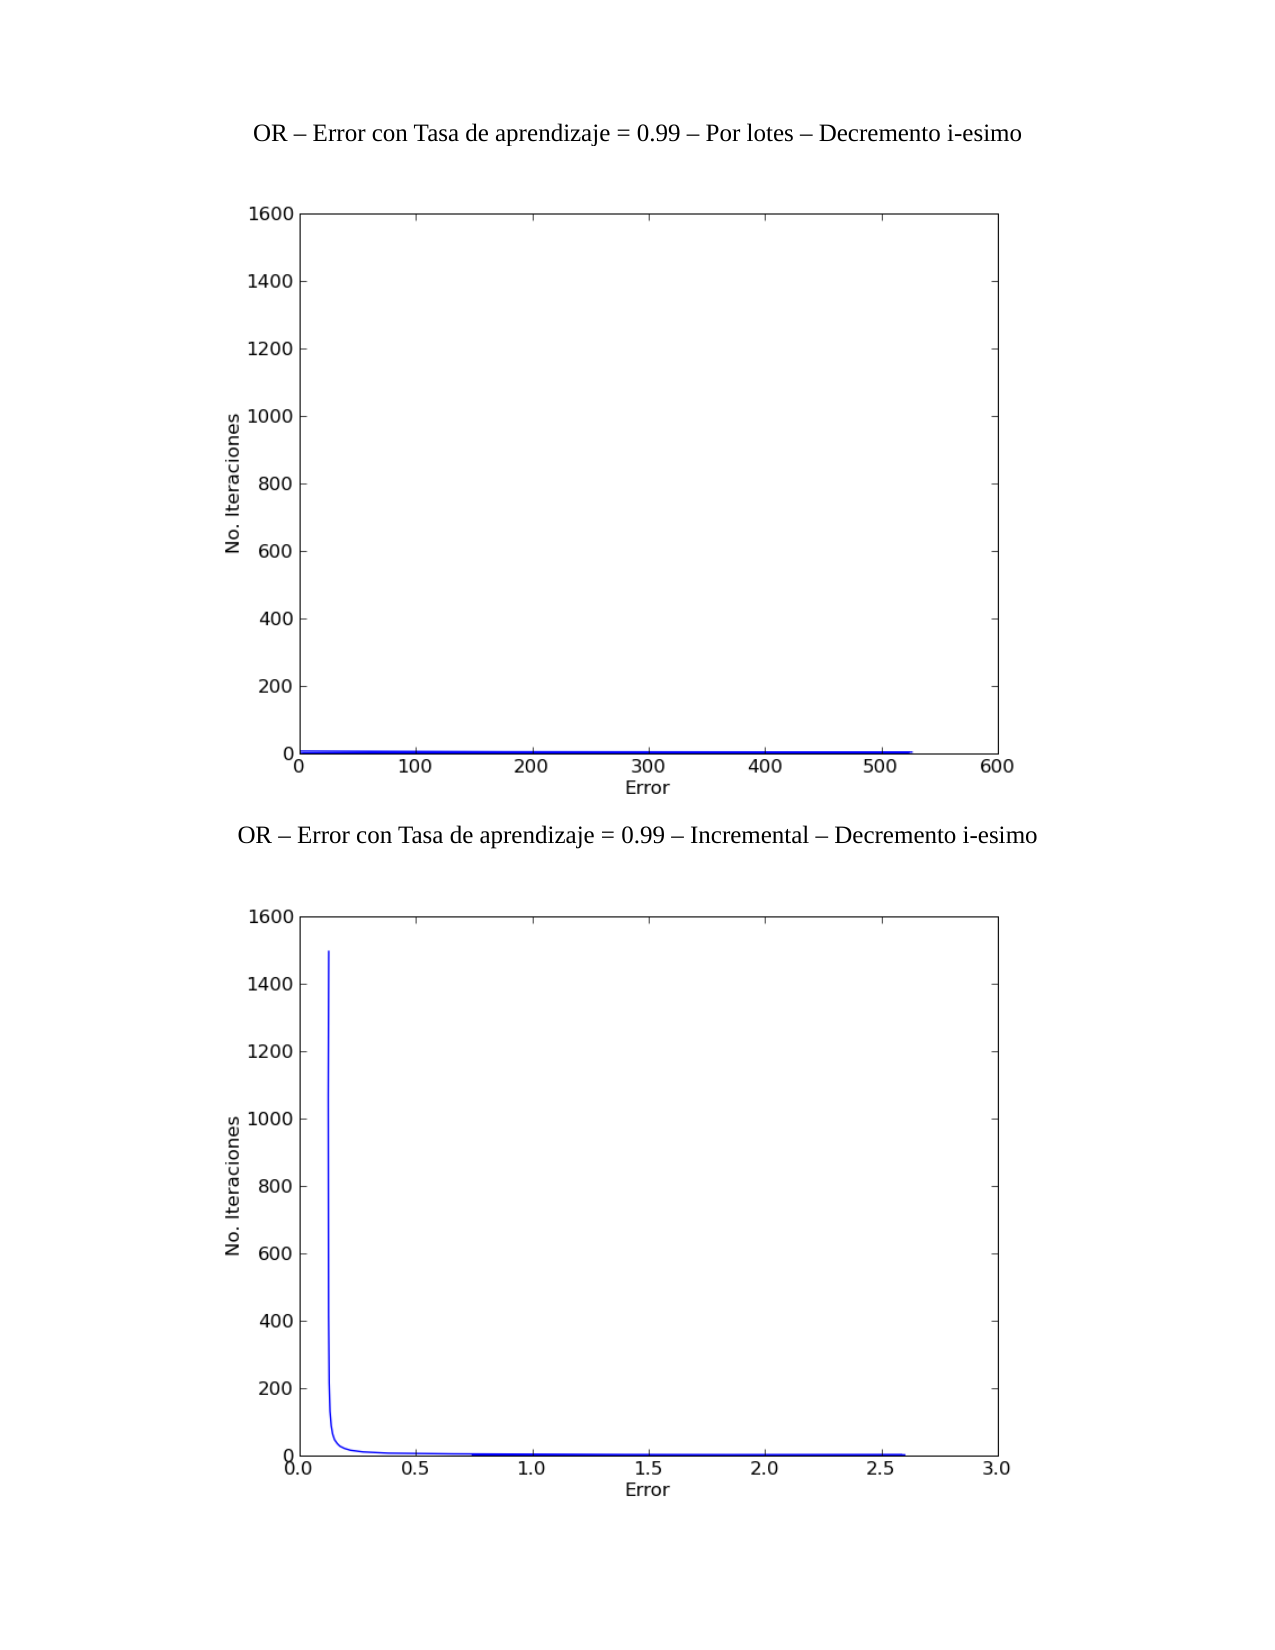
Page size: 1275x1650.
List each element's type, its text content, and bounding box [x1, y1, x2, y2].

text OR – Error con Tasa de aprendizaje = 0.99 – Incremental – Decremento i-esimo [118, 147, 1157, 849]
picture [187, 849, 1088, 1523]
text OR – Error con Tasa de aprendizaje = 0.99 – Por lotes – Decremento i-esimo [118, 118, 1157, 147]
picture [187, 146, 1088, 821]
